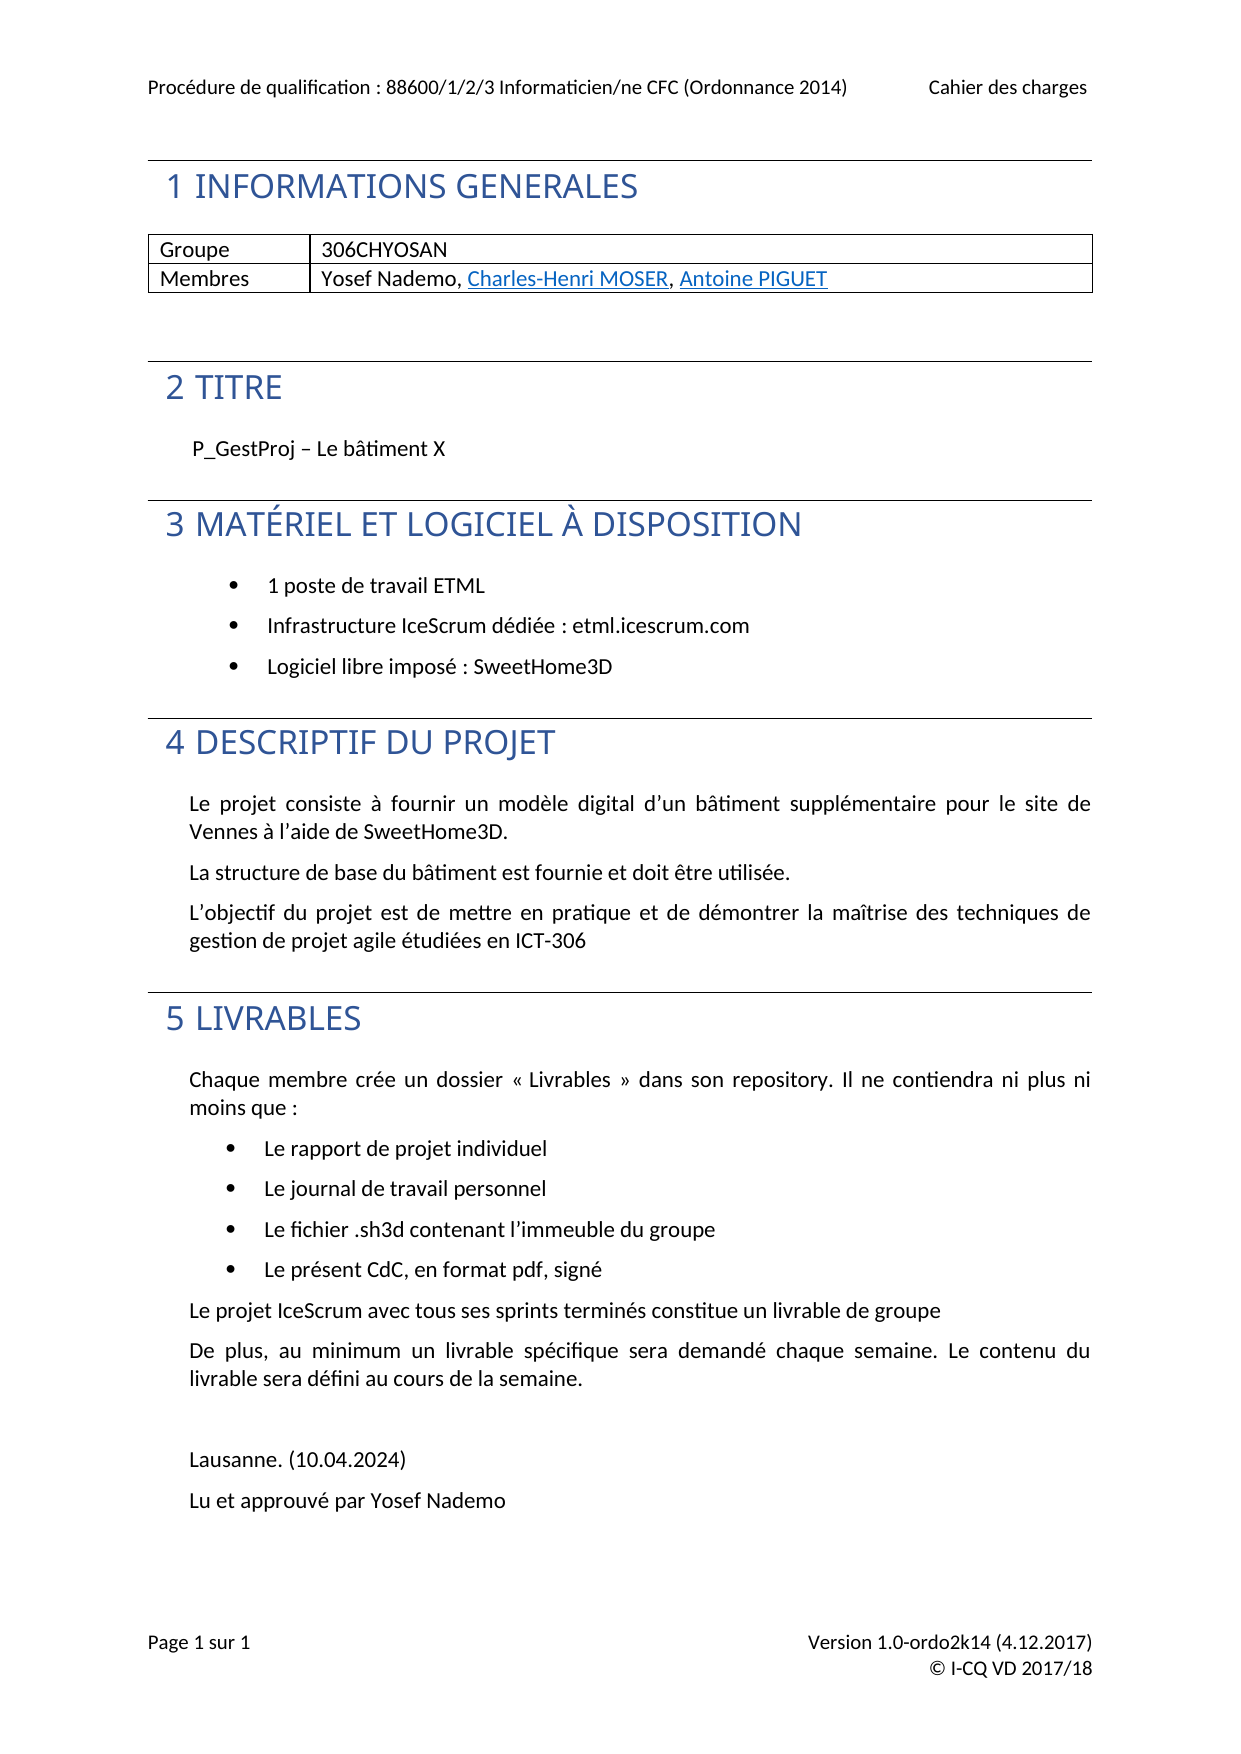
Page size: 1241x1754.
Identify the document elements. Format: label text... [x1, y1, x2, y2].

subtitle TITRE [148, 362, 1092, 409]
table_header 306CHYOSAN [311, 235, 1092, 263]
text Lu et approuvé par Yosef Nademo [189, 1486, 1092, 1514]
subtitle DESCRIPTIF DU PROJET [148, 719, 1092, 764]
text L’objectif du projet est de mettre en pratique et de démontrer la maîtrise des techniques de gestion de projet agile étudiées en ICT-306 [189, 898, 1092, 954]
list Le présent CdC, en format pdf, signé [227, 1255, 1092, 1283]
text Lausanne. (10.04.2024) [189, 1446, 1092, 1473]
text P_GestProj – Le bâtiment X [192, 434, 1092, 462]
table_cell Membres [149, 264, 309, 292]
text De plus, au minimum un livrable spécifique sera demandé chaque semaine. Le contenu du livrable sera défini au cours de la semaine. [189, 1336, 1092, 1392]
subtitle LIVRABLES [148, 993, 1092, 1040]
list Le fichier .sh3d contenant l’immeuble du groupe [227, 1215, 1092, 1243]
list Le rapport de projet individuel [227, 1134, 1092, 1162]
subtitle MATÉRIEL ET LOGICIEL À DISPOSITION [148, 501, 1092, 546]
text Le projet consiste à fournir un modèle digital d’un bâtiment supplémentaire pour le site de Vennes à l’aide de SweetHome3D. [189, 789, 1092, 845]
table_cell Yosef Nademo, Charles-Henri MOSER, Antoine PIGUET [311, 264, 1092, 292]
list Le journal de travail personnel [227, 1174, 1092, 1202]
list 1 poste de travail ETML [229, 571, 1092, 599]
text Le projet IceScrum avec tous ses sprints terminés constitue un livrable de groupe [189, 1296, 1092, 1324]
list Logiciel libre imposé : SweetHome3D [229, 652, 1092, 680]
subtitle INFORMATIONS GENERALES [148, 161, 1092, 209]
text Chaque membre crée un dossier « Livrables » dans son repository. Il ne contiendra ni plus ni moins que : [189, 1065, 1092, 1121]
text La structure de base du bâtiment est fournie et doit être utilisée. [189, 858, 1092, 886]
table_header Groupe [149, 235, 309, 263]
list Infrastructure IceScrum dédiée : etml.icescrum.com [229, 612, 1092, 640]
